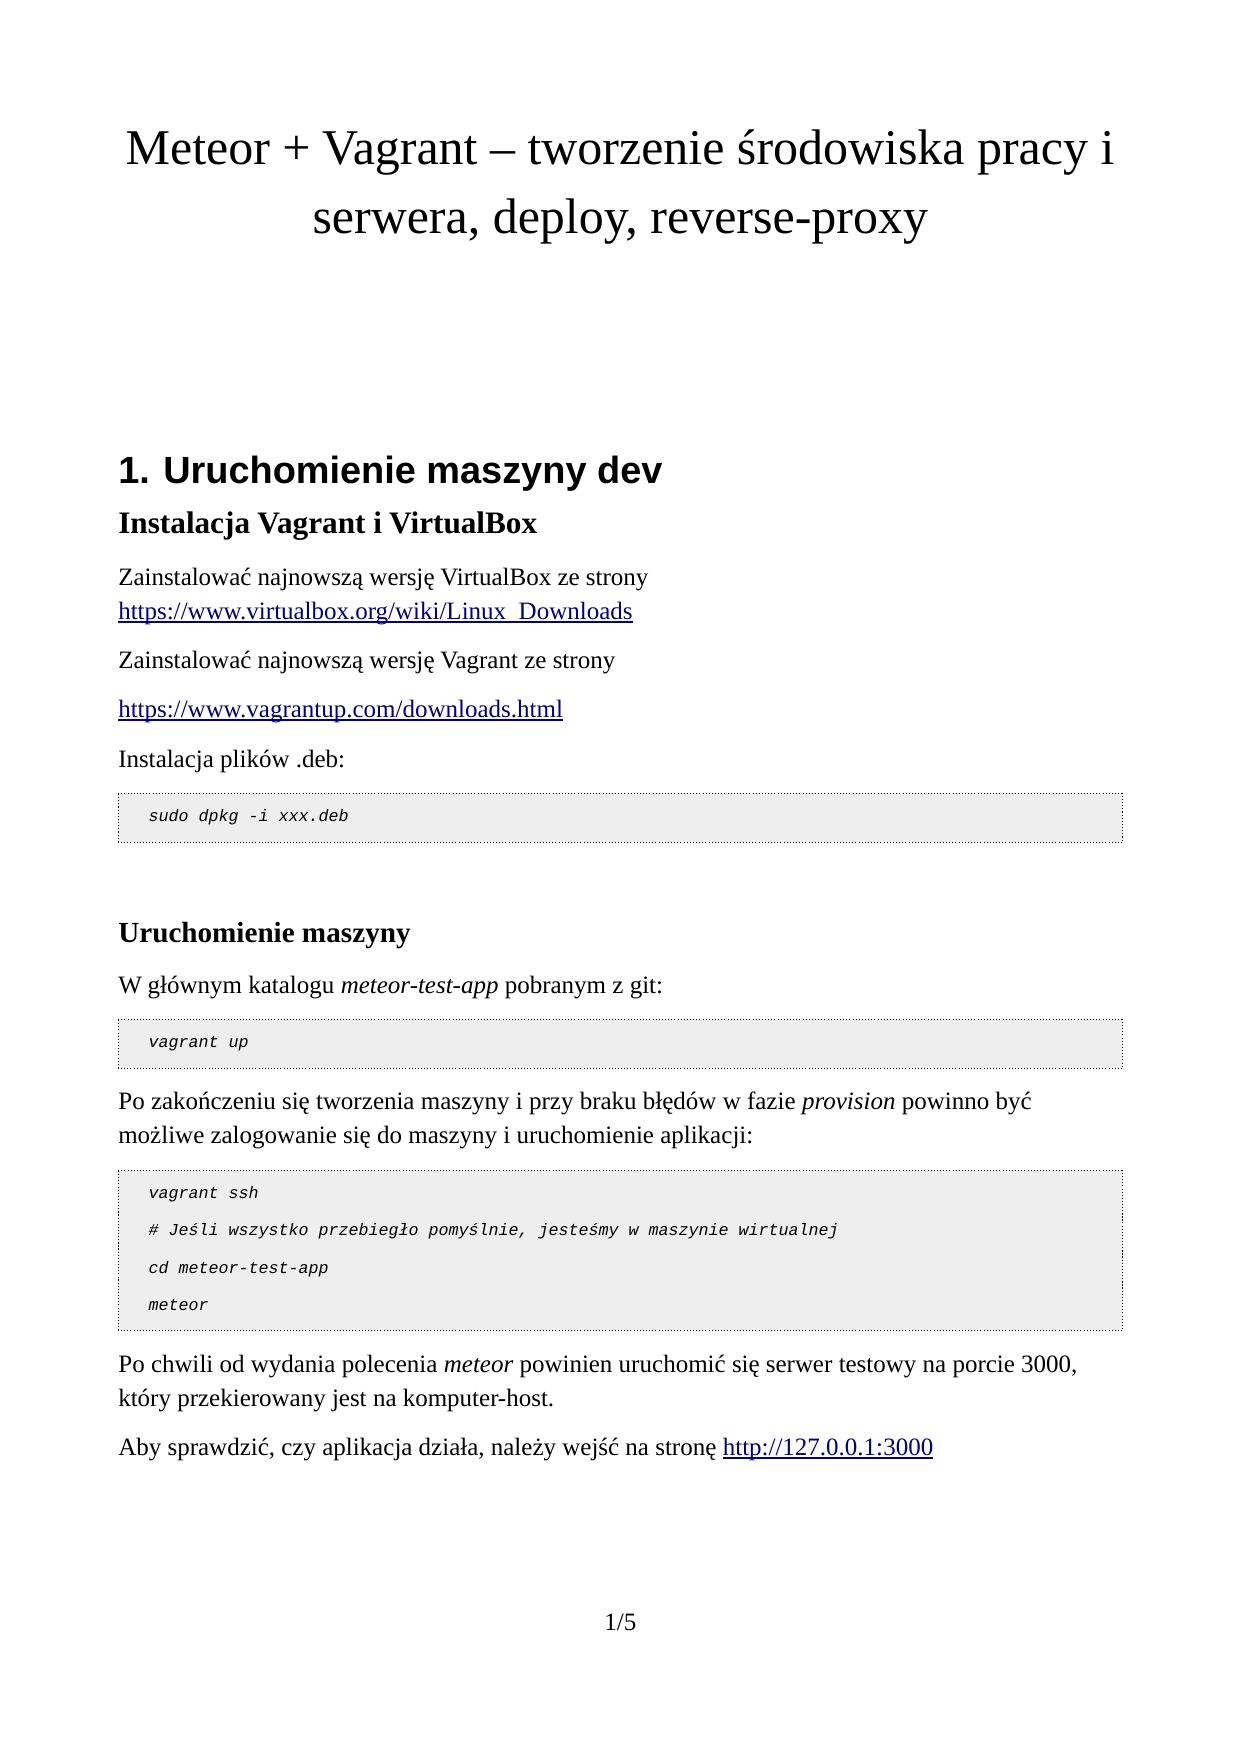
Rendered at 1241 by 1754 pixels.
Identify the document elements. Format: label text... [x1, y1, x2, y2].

text meteor [118, 1281, 1122, 1330]
text vagrant up [118, 1019, 1122, 1068]
text W głównym katalogu meteor-test-app pobranym z git: [118, 970, 1122, 998]
text Instalacja plików .deb: [118, 744, 1122, 772]
text Zainstalować najnowszą wersję Vagrant ze strony [118, 646, 1122, 674]
text Po chwili od wydania polecenia meteor powinien uruchomić się serwer testowy na porcie 3000, który przekierowany jest na komputer-host. [118, 1349, 1122, 1412]
text Meteor + Vagrant – tworzenie środowiska pracy i serwera, deploy, reverse-proxy [118, 118, 1122, 244]
text Instalacja Vagrant i VirtualBox [118, 504, 1122, 540]
text sudo dpkg -i xxx.deb [118, 793, 1122, 842]
text Po zakończeniu się tworzenia maszyny i przy braku błędów w fazie provision powinno być możliwe zalogowanie się do maszyny i uruchomienie aplikacji: [118, 1086, 1122, 1149]
text cd meteor-test-app [118, 1244, 1122, 1278]
subtitle Uruchomienie maszyny dev [118, 448, 1122, 492]
text Aby sprawdzić, czy aplikacja działa, należy wejść na stronę http://127.0.0.1:3000 [118, 1432, 1122, 1461]
text # Jeśli wszystko przebiegło pomyślnie, jesteśmy w maszynie wirtualnej [118, 1207, 1122, 1241]
text Zainstalować najnowszą wersję VirtualBox ze strony https://www.virtualbox.org/wiki/Linux_Downloads [118, 562, 1122, 625]
text vagrant ssh [118, 1170, 1122, 1204]
text https://www.vagrantup.com/downloads.html [118, 694, 1122, 723]
text Uruchomienie maszyny [118, 915, 1122, 948]
